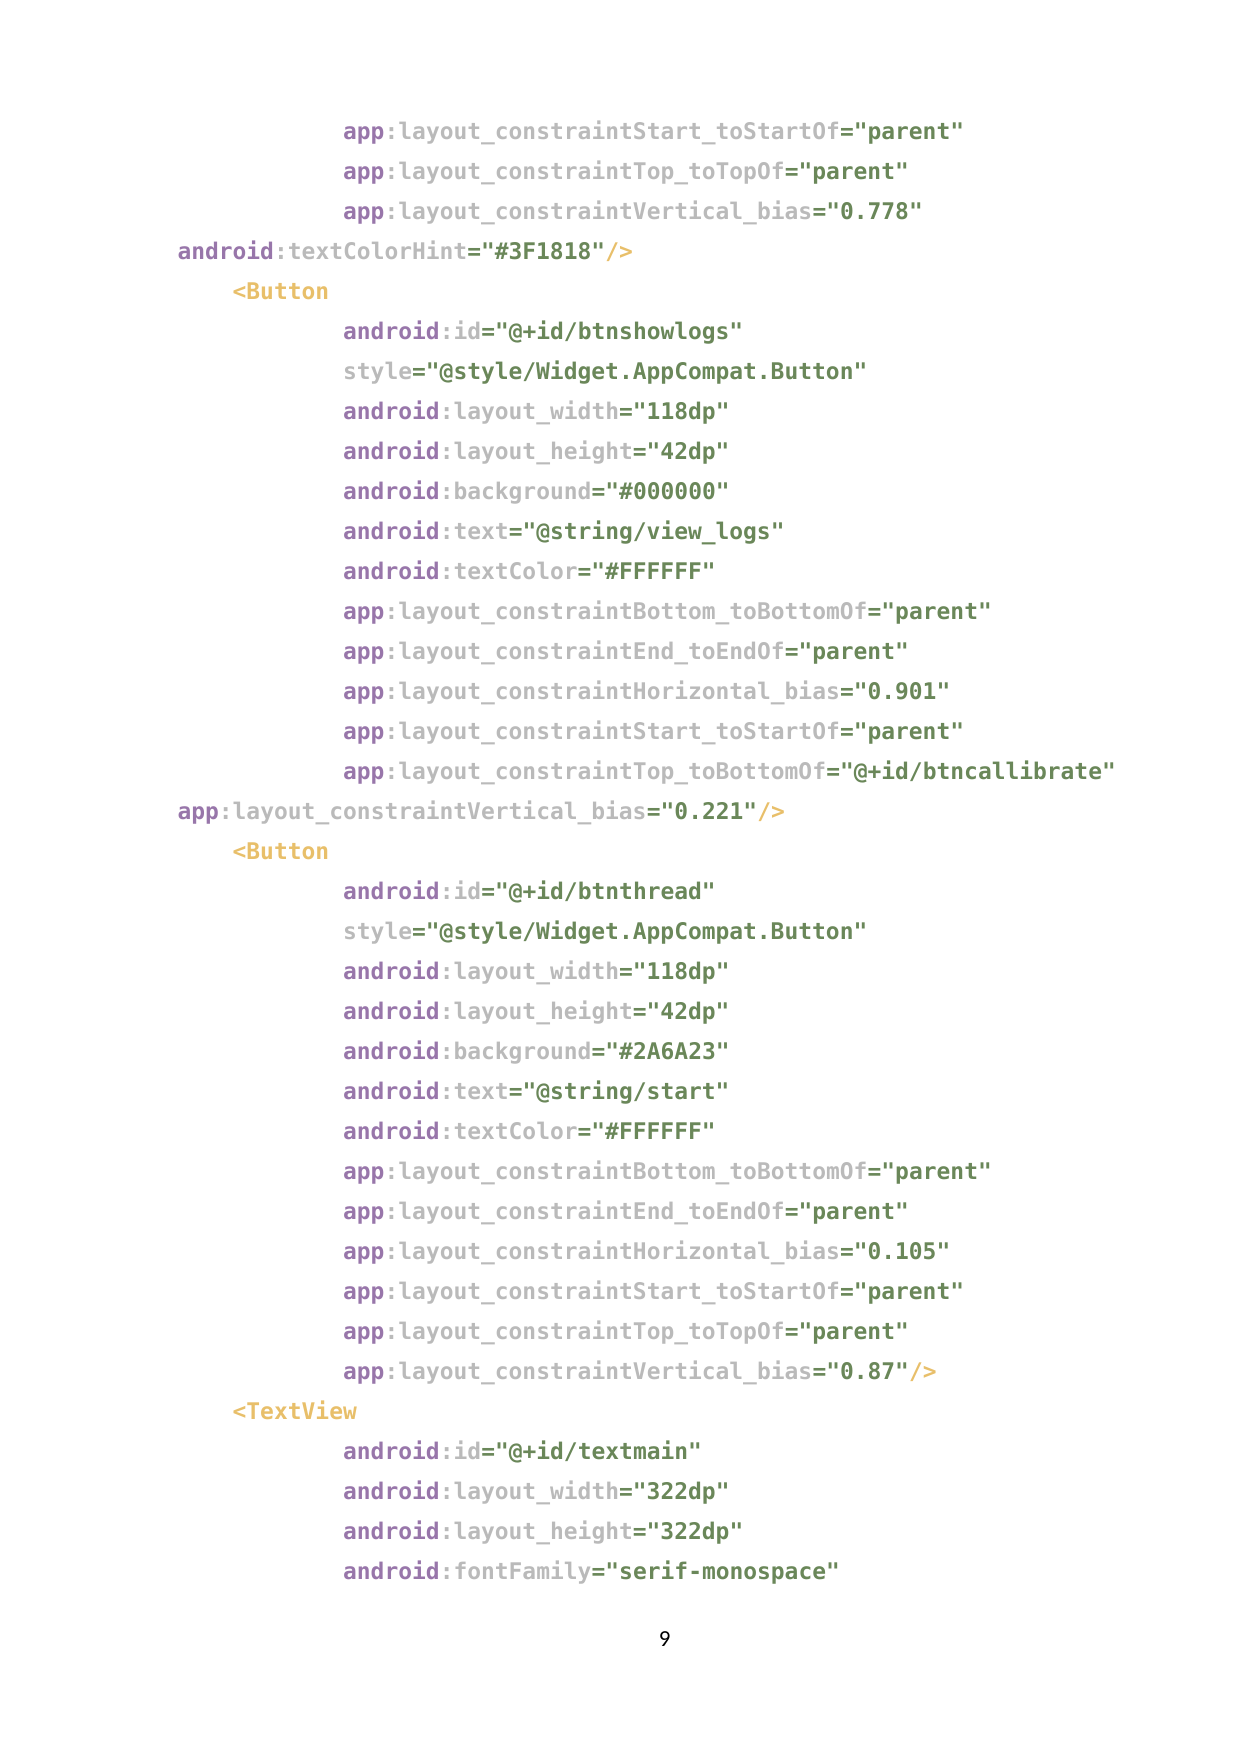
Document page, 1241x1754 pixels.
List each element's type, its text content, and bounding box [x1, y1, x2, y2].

text app:layout_constraintStart_toStartOf="parent" app:layout_constraintTop_toTopOf="parent" app:layout_constraintVertical_bias="0.778" android:textColorHint="#3F1818"/> <Button android:id="@+id/btnshowlogs" style="@style/Widget.AppCompat.Button" android:layout_width="118dp" android:layout_height="42dp" android:background="#000000" android:text="@string/view_logs" android:textColor="#FFFFFF" app:layout_constraintBottom_toBottomOf="parent" app:layout_constraintEnd_toEndOf="parent" app:layout_constraintHorizontal_bias="0.901" app:layout_constraintStart_toStartOf="parent" app:layout_constraintTop_toBottomOf="@+id/btncallibrate" app:layout_constraintVertical_bias="0.221"/> <Button android:id="@+id/btnthread" style="@style/Widget.AppCompat.Button" android:layout_width="118dp" android:layout_height="42dp" android:background="#2A6A23" android:text="@string/start" android:textColor="#FFFFFF" app:layout_constraintBottom_toBottomOf="parent" app:layout_constraintEnd_toEndOf="parent" app:layout_constraintHorizontal_bias="0.105" app:layout_constraintStart_toStartOf="parent" app:layout_constraintTop_toTopOf="parent" app:layout_constraintVertical_bias="0.87"/> <TextView android:id="@+id/textmain" android:layout_width="322dp" android:layout_height="322dp" android:fontFamily="serif-monospace" [177, 118, 1152, 1585]
